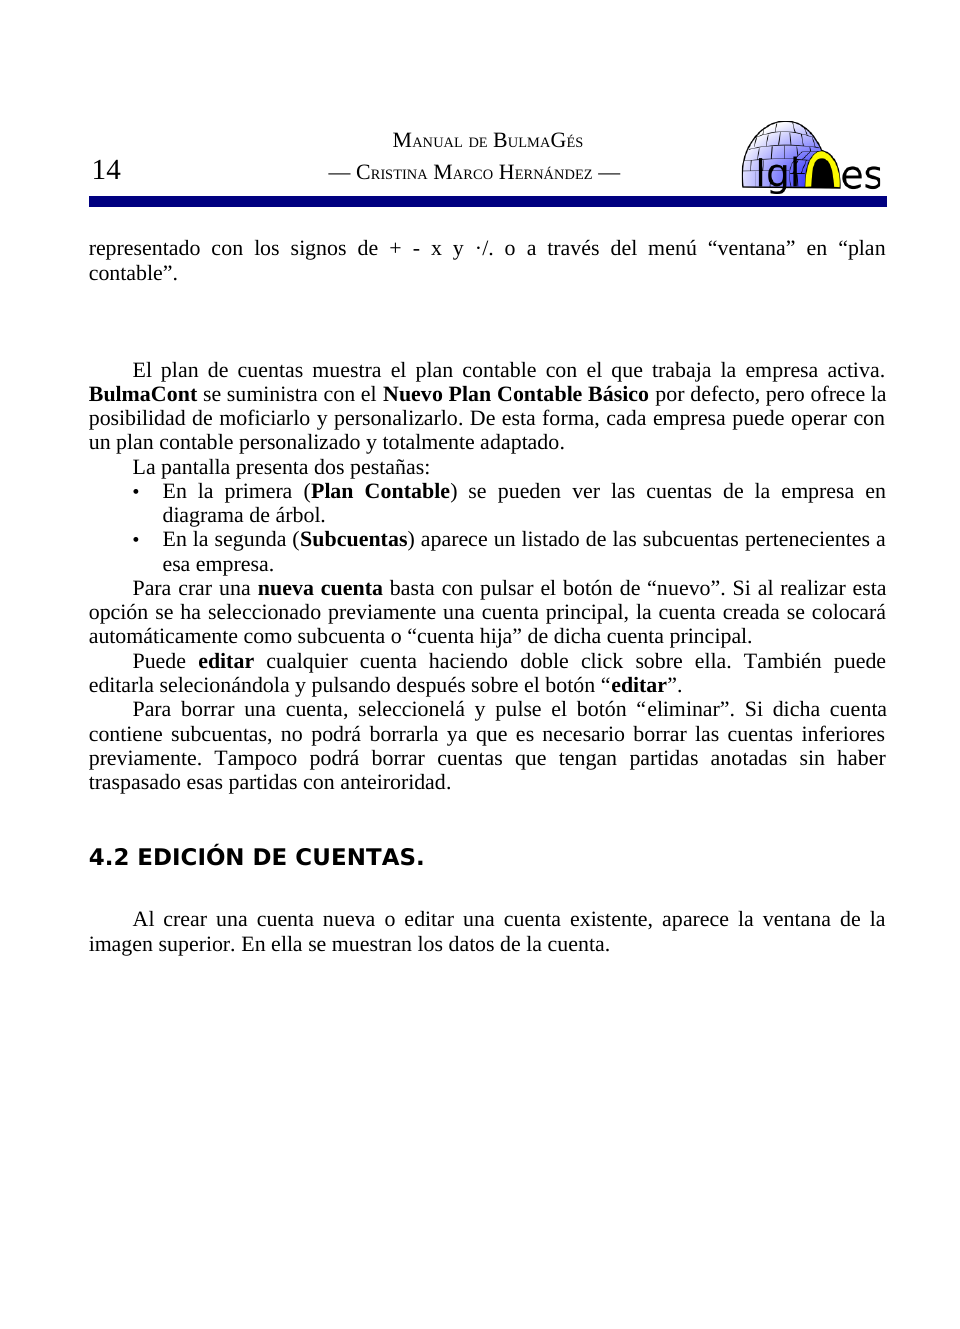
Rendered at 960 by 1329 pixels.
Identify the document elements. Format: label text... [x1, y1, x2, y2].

text La pantalla presenta dos pestañas: [88, 454, 887, 479]
text representado con los signos de + - x y ·/. o a través del menú “ventana” en “plan contable”. [88, 236, 887, 285]
text Al crear una cuenta nueva o editar una cuenta existente, aparece la ventana de la imagen superior. En ella se muestran los datos de la cuenta. [88, 907, 887, 956]
text Puede editar cualquier cuenta haciendo doble click sobre ella. También puede editarla selecionándola y pulsando después sobre el botón “editar”. [88, 649, 887, 697]
text El plan de cuentas muestra el plan contable con el que trabaja la empresa activa. BulmaCont se suministra con el Nuevo Plan Contable Básico por defecto, pero ofrece la posibilidad de moficiarlo y personalizarlo. De esta forma, cada empresa puede operar con un plan contable personalizado y totalmente adaptado. [88, 357, 887, 454]
list En la primera (Plan Contable) se pueden ver las cuentas de la empresa en diagrama de árbol. [133, 479, 887, 527]
text Para borrar una cuenta, seleccionelá y pulse el botón “eliminar”. Si dicha cuenta contiene subcuentas, no podrá borrarla ya que es necesario borrar las cuentas inferiores previamente. Tampoco podrá borrar cuentas que tengan partidas anotadas sin haber traspasado esas partidas con anteiroridad. [88, 697, 887, 794]
picture [741, 121, 881, 194]
text Para crar una nueva cuenta basta con pulsar el botón de “nuevo”. Si al realizar esta opción se ha seleccionado previamente una cuenta principal, la cuenta creada se colocará automáticamente como subcuenta o “cuenta hija” de dicha cuenta principal. [88, 576, 887, 649]
subtitle 4.2 EDICIÓN DE CUENTAS. [88, 844, 887, 870]
list En la segunda (Subcuentas) aparece un listado de las subcuentas pertenecientes a esa empresa. [133, 527, 887, 576]
